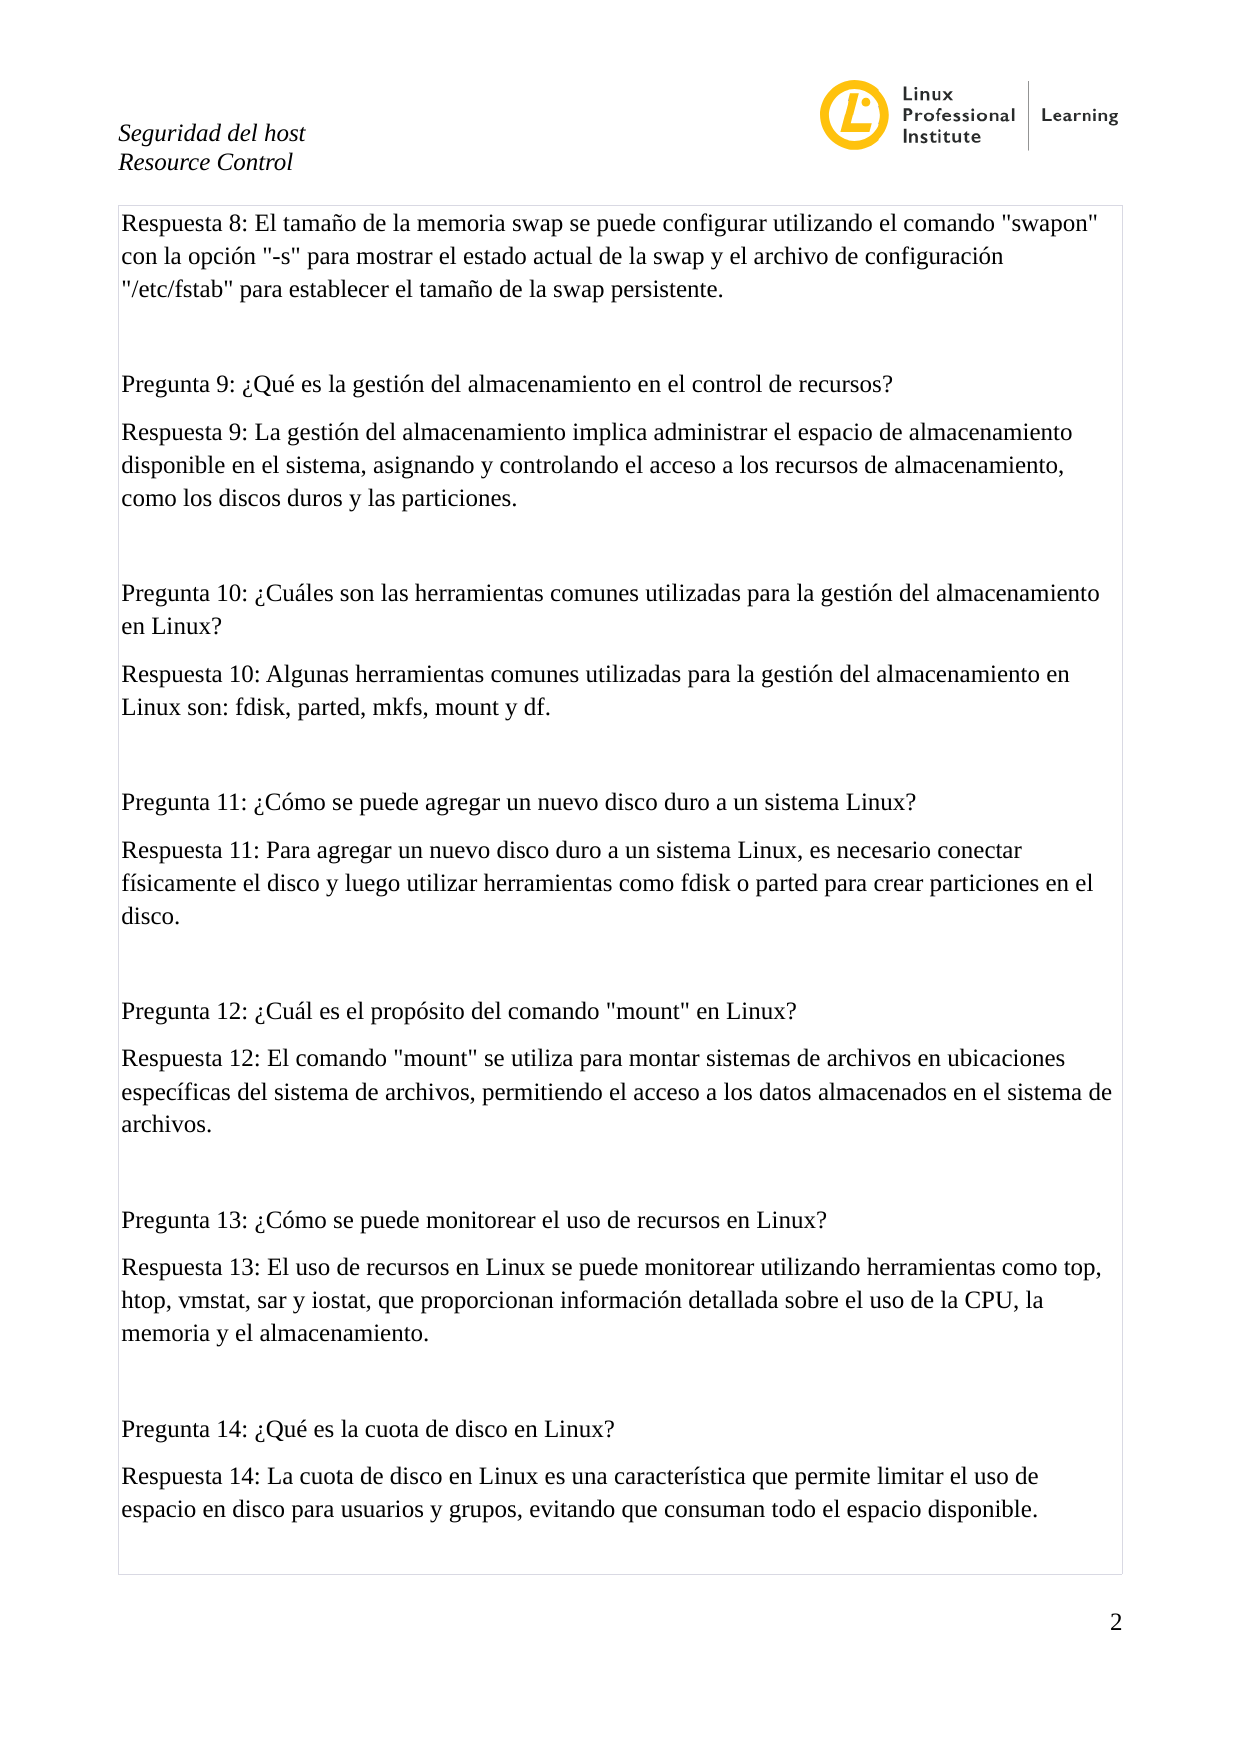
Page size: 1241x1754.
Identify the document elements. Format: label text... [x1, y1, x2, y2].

text Pregunta 9: ¿Qué es la gestión del almacenamiento en el control de recursos? [119, 366, 1122, 398]
text Pregunta 10: ¿Cuáles son las herramientas comunes utilizadas para la gestión del almacenamiento en Linux? [119, 575, 1122, 640]
text Respuesta 14: La cuota de disco en Linux es una característica que permite limitar el uso de espacio en disco para usuarios y grupos, evitando que consuman todo el espacio disponible. [119, 1458, 1122, 1523]
text Respuesta 11: Para agregar un nuevo disco duro a un sistema Linux, es necesario conectar físicamente el disco y luego utilizar herramientas como fdisk o parted para crear particiones en el disco. [119, 832, 1122, 929]
text Pregunta 13: ¿Cómo se puede monitorear el uso de recursos en Linux? [119, 1202, 1122, 1233]
text Respuesta 10: Algunas herramientas comunes utilizadas para la gestión del almacenamiento en Linux son: fdisk, parted, mkfs, mount y df. [119, 656, 1122, 721]
text Respuesta 8: El tamaño de la memoria swap se puede configurar utilizando el comando "swapon" con la opción "-s" para mostrar el estado actual de la swap y el archivo de configuración "/etc/fstab" para establecer el tamaño de la swap persistente. [119, 206, 1122, 303]
text Respuesta 12: El comando "mount" se utiliza para montar sistemas de archivos en ubicaciones específicas del sistema de archivos, permitiendo el acceso a los datos almacenados en el sistema de archivos. [119, 1041, 1122, 1138]
text Pregunta 12: ¿Cuál es el propósito del comando "mount" en Linux? [119, 993, 1122, 1025]
text Pregunta 11: ¿Cómo se puede agregar un nuevo disco duro a un sistema Linux? [119, 784, 1122, 816]
text Respuesta 9: La gestión del almacenamiento implica administrar el espacio de almacenamiento disponible en el sistema, asignando y controlando el acceso a los recursos de almacenamiento, como los discos duros y las particiones. [119, 414, 1122, 512]
text Pregunta 14: ¿Qué es la cuota de disco en Linux? [119, 1411, 1122, 1442]
text Respuesta 13: El uso de recursos en Linux se puede monitorear utilizando herramientas como top, htop, vmstat, sar y iostat, que proporcionan información detallada sobre el uso de la CPU, la memoria y el almacenamiento. [119, 1249, 1122, 1347]
picture [819, 79, 1119, 151]
